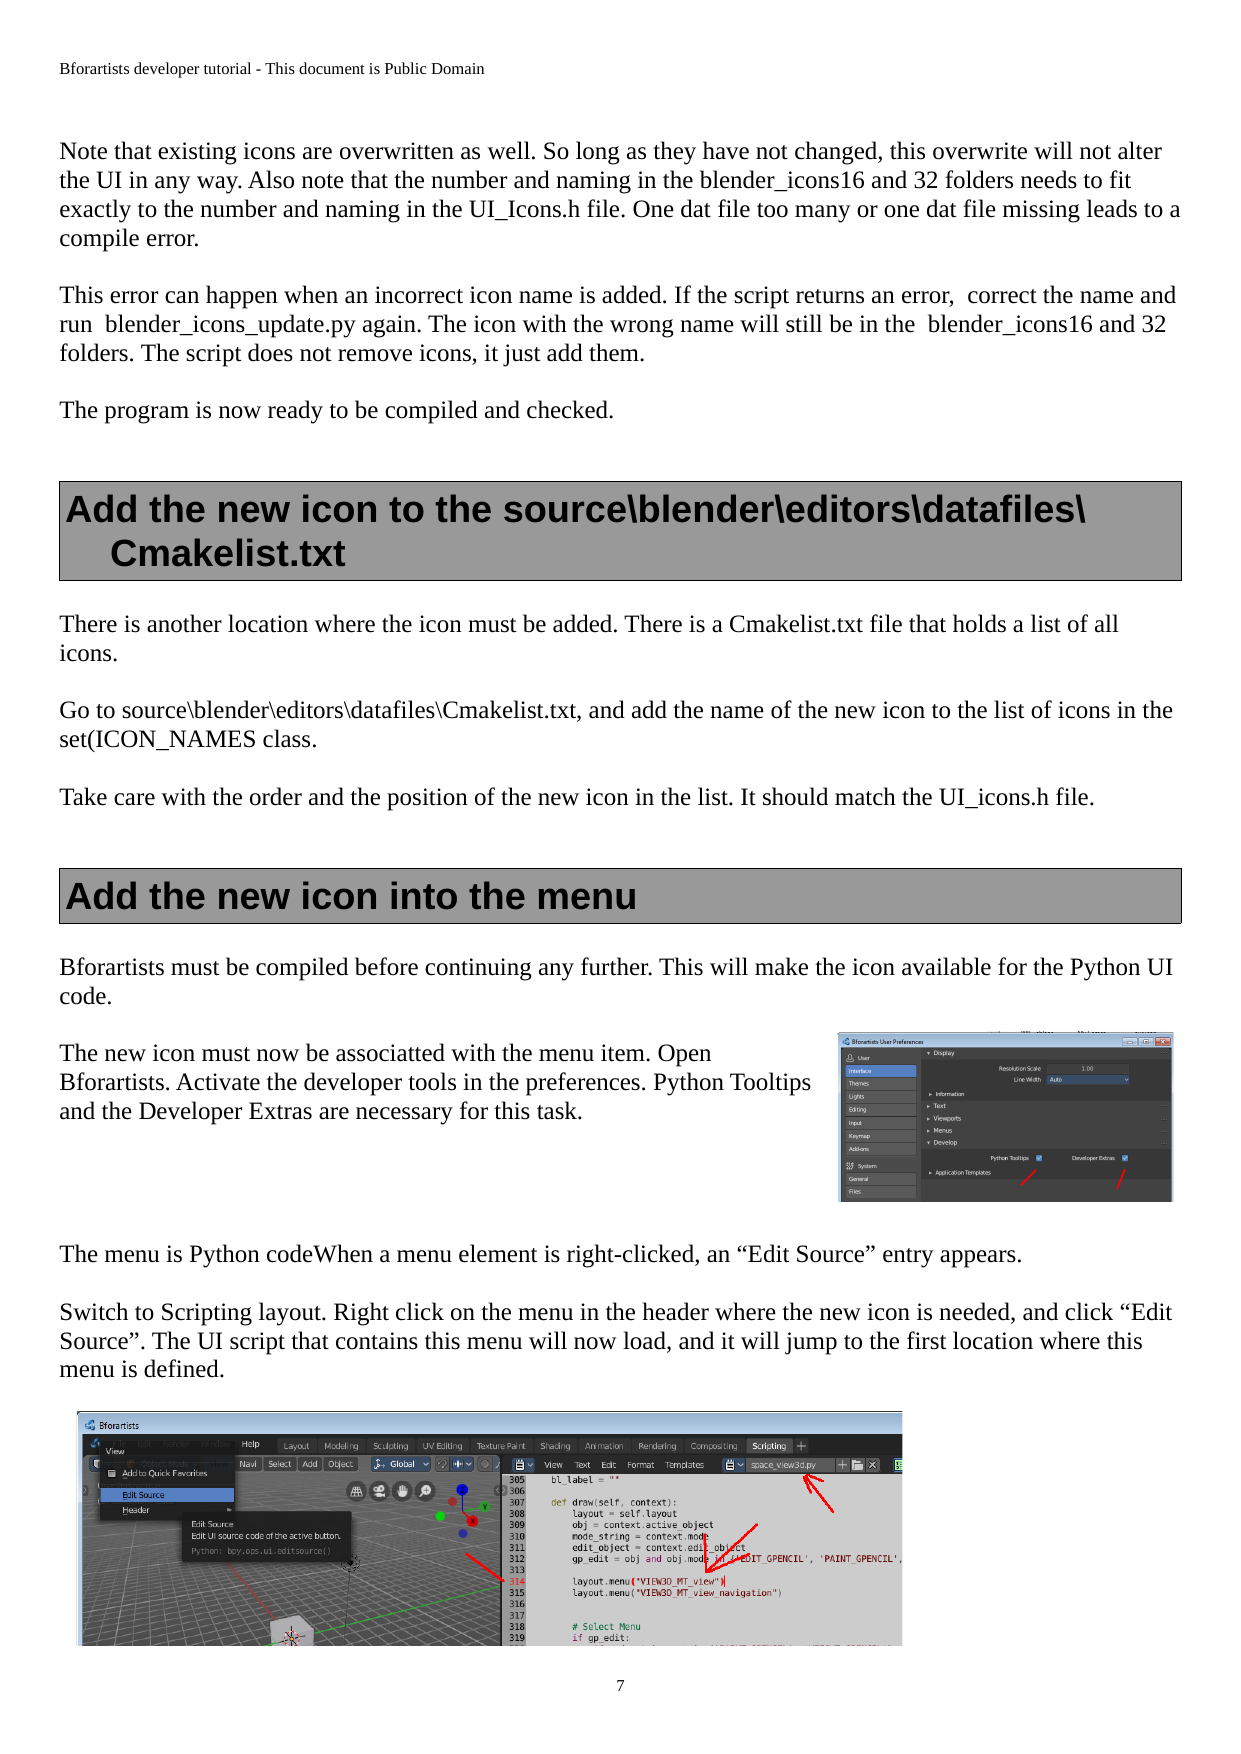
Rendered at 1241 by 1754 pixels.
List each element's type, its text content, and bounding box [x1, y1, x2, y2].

text Go to source\blender\editors\datafiles\Cmakelist.txt, and add the name of the new icon to the list of icons in the set(ICON_NAMES class. [59, 695, 1181, 753]
table_header Add the new icon to the source\blender\editors\datafiles\Cmakelist.txt [60, 482, 1181, 580]
text The new icon must now be associatted with the menu item. Open Bforartists. Activate the developer tools in the preferences. Python Tooltips and the Developer Extras are necessary for this task. [59, 1038, 837, 1124]
text Take care with the order and the position of the new icon in the list. It should match the UI_icons.h file. [59, 782, 1181, 810]
text Switch to Scripting layout. Right click on the menu in the header where the new icon is needed, and click “Edit Source”. The UI script that contains this menu will now load, and it will jump to the first location where this menu is defined. [59, 1297, 1181, 1383]
text The menu is Python codeWhen a menu element is right-clicked, an “Edit Source” entry appears. [59, 1239, 1181, 1268]
table_header Add the new icon into the menu [60, 869, 1181, 923]
picture [76, 1411, 903, 1646]
text Note that existing icons are overwritten as well. So long as they have not changed, this overwrite will not alter the UI in any way. Also note that the number and naming in the blender_icons16 and 32 folders needs to fit exactly to the number and naming in the UI_Icons.h file. One dat file too many or one dat file missing leads to a compile error. [59, 136, 1181, 251]
text There is another location where the icon must be added. There is a Cmakelist.txt file that holds a list of all icons. [59, 609, 1181, 667]
picture [837, 1031, 1174, 1202]
text Bforartists must be compiled before continuing any further. This will make the icon available for the Python UI code. [59, 952, 1181, 1009]
text This error can happen when an incorrect icon name is added. If the script returns an error, correct the name and run blender_icons_update.py again. The icon with the wrong name will still be in the blender_icons16 and 32 folders. The script does not remove icons, it just add them. [59, 280, 1181, 366]
text The program is now ready to be compiled and checked. [59, 395, 1181, 424]
